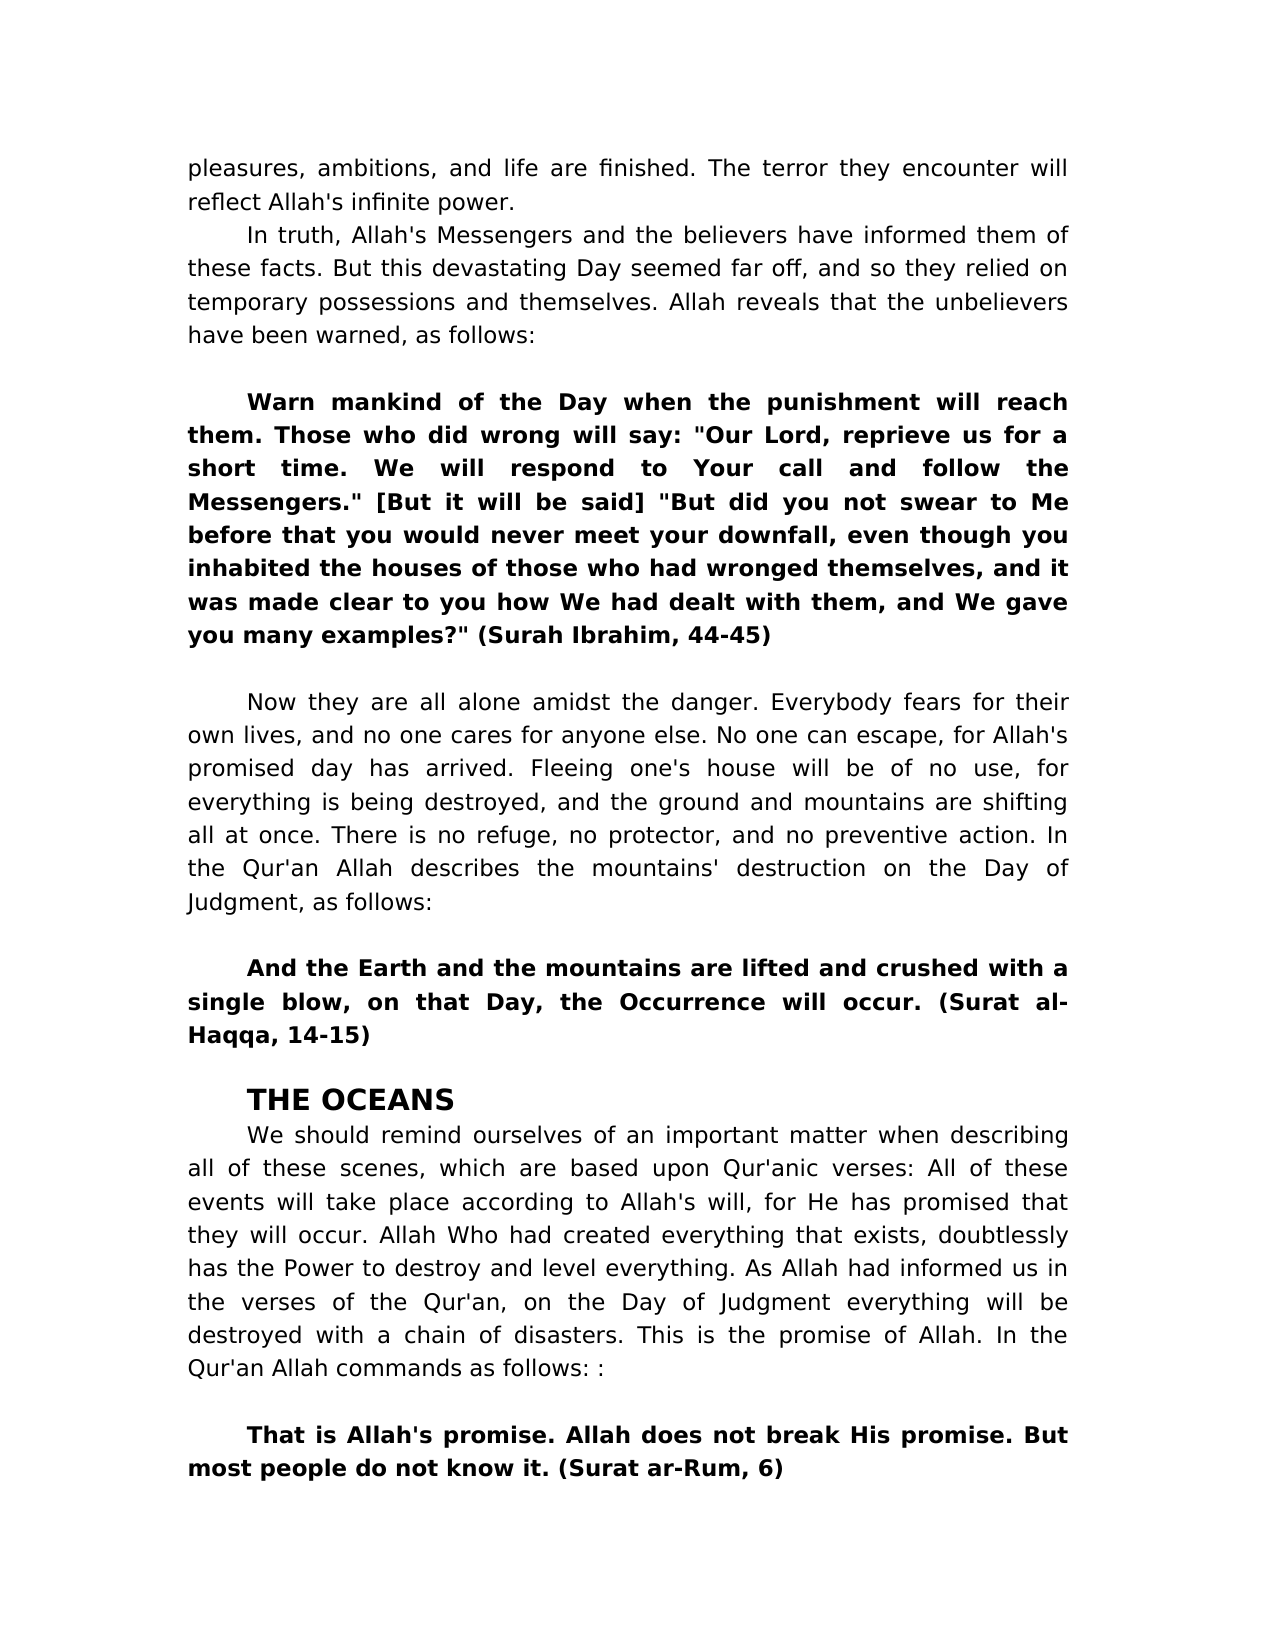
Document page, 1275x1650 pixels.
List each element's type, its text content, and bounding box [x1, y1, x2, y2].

text In truth, Allah's Messengers and the believers have informed them of these facts. But this devastating Day seemed far off, and so they relied on temporary possessions and themselves. Allah reveals that the unbelievers have been warned, as follows: [187, 217, 1070, 350]
text That is Allah's promise. Allah does not break His promise. But most people do not know it. (Surat ar-Rum, 6) [187, 1417, 1070, 1483]
text Now they are all alone amidst the danger. Everybody fears for their own lives, and no one cares for anyone else. No one can escape, for Allah's promised day has arrived. Fleeing one's house will be of no use, for everything is being destroyed, and the ground and mountains are shifting all at once. There is no refuge, no protector, and no preventive action. In the Qur'an Allah describes the mountains' destruction on the Day of Judgment, as follows: [187, 683, 1070, 917]
text We should remind ourselves of an important matter when describing all of these scenes, which are based upon Qur'anic verses: All of these events will take place according to Allah's will, for He has promised that they will occur. Allah Who had created everything that exists, doubtlessly has the Power to destroy and level everything. As Allah had informed us in the verses of the Qur'an, on the Day of Judgment everything will be destroyed with a chain of disasters. This is the promise of Allah. In the Qur'an Allah commands as follows: : [187, 1117, 1070, 1383]
text And the Earth and the mountains are lifted and crushed with a single blow, on that Day, the Occurrence will occur. (Surat al-Haqqa, 14-15) [187, 950, 1070, 1050]
text pleasures, ambitions, and life are finished. The terror they encounter will reflect Allah's infinite power. [187, 150, 1070, 217]
text THE OCEANS [187, 1083, 1070, 1117]
text Warn mankind of the Day when the punishment will reach them. Those who did wrong will say: "Our Lord, reprieve us for a short time. We will respond to Your call and follow the Messengers." [But it will be said] "But did you not swear to Me before that you would never meet your downfall, even though you inhabited the houses of those who had wronged themselves, and it was made clear to you how We had dealt with them, and We gave you many examples?" (Surah Ibrahim, 44-45) [187, 383, 1070, 650]
